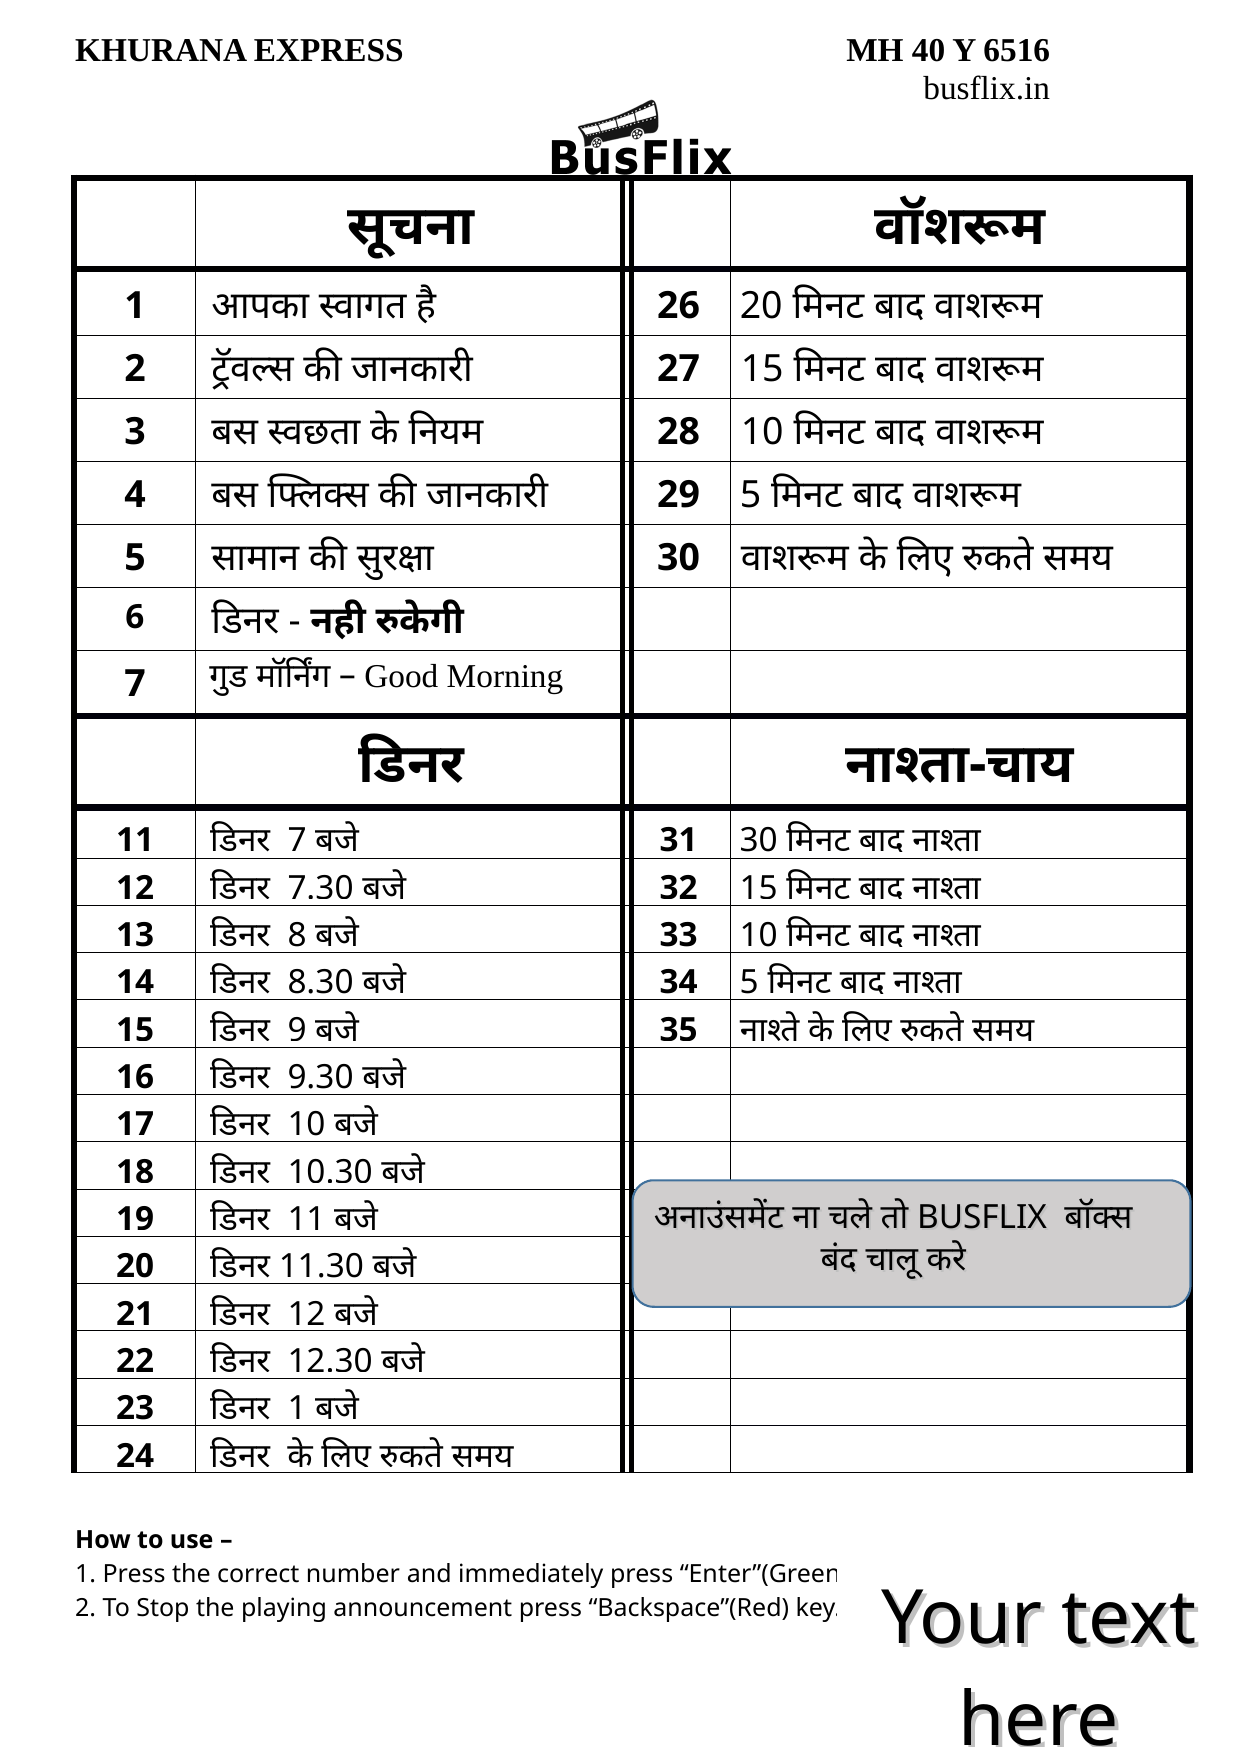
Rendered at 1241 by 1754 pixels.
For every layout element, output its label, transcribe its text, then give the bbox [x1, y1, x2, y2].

table_cell [731, 651, 1186, 713]
table_cell [634, 1426, 730, 1472]
table_cell [731, 1095, 1186, 1141]
table_cell 10 मिनट बाद वाशरूम [731, 399, 1186, 461]
table_cell [634, 719, 730, 804]
table_cell 15 मिनट बाद नाश्ता [731, 859, 1186, 905]
table_cell 34 [634, 953, 730, 999]
text 2. To Stop the playing announcement press “Backspace”(Red) key. [75, 1590, 837, 1624]
table_cell डिनर - नही रुकेगी [196, 588, 620, 650]
table_cell 7 [77, 651, 195, 713]
table_cell 29 [634, 462, 730, 524]
table_cell डिनर 10 बजे [196, 1095, 620, 1141]
table_cell 32 [634, 859, 730, 905]
text How to use – [75, 1522, 1165, 1556]
table_cell 5 मिनट बाद नाश्ता [731, 953, 1186, 999]
table_cell 35 [634, 1000, 730, 1047]
table_cell 1 [77, 272, 195, 335]
table_cell [731, 1302, 1186, 1330]
table_cell [837, 1556, 1240, 1754]
table_cell डिनर 11 बजे [196, 1190, 620, 1236]
table_header [634, 181, 730, 266]
table_cell 20 मिनट बाद वाशरूम [731, 272, 1186, 335]
table_cell 14 [77, 953, 195, 999]
table_cell नाश्ते के लिए रुकते समय [731, 1000, 1186, 1047]
table_cell 10 मिनट बाद नाश्ता [731, 906, 1186, 952]
table_header [77, 181, 195, 266]
table_cell [731, 1331, 1186, 1378]
table_cell 18 [77, 1142, 195, 1188]
table_cell 28 [634, 399, 730, 461]
table_cell [634, 588, 730, 650]
table_cell वाशरूम के लिए रुकते समय [731, 525, 1186, 587]
table_cell 13 [77, 906, 195, 952]
table_cell डिनर [196, 719, 620, 804]
text 1. Press the correct number and immediately press “Enter”(Green) key on the keypad. [75, 1556, 837, 1590]
table_cell 15 [77, 1000, 195, 1047]
table_cell 12 [77, 859, 195, 905]
table_cell डिनर 10.30 बजे [196, 1142, 620, 1188]
table_cell डिनर 8.30 बजे [196, 953, 620, 999]
table_cell 24 [77, 1426, 195, 1472]
table_header वॉशरूम [731, 181, 1186, 266]
table_cell [731, 1426, 1186, 1472]
table_cell 5 [77, 525, 195, 587]
table_cell [731, 1048, 1186, 1094]
table_header सूचना [196, 181, 620, 266]
table_cell डिनर 9.30 बजे [196, 1048, 620, 1094]
table_cell [77, 719, 195, 804]
table_cell [634, 1298, 730, 1330]
table_cell [634, 1095, 730, 1141]
table_cell डिनर 8 बजे [196, 906, 620, 952]
table_cell [634, 1331, 730, 1378]
table_cell डिनर 12 बजे [196, 1284, 620, 1330]
table_cell सामान की सुरक्षा [196, 525, 620, 587]
table_cell 19 [77, 1190, 195, 1236]
table_cell ट्रॅवल्स की जानकारी [196, 336, 620, 398]
table_cell 3 [77, 399, 195, 461]
table_cell [634, 1379, 730, 1425]
table_cell [731, 1379, 1186, 1425]
table_cell डिनर के लिए रुकते समय [196, 1426, 620, 1472]
table_cell [634, 1142, 730, 1188]
table_cell 6 [77, 588, 195, 650]
table_cell 26 [634, 272, 730, 335]
table_cell 23 [77, 1379, 195, 1425]
table_cell 27 [634, 336, 730, 398]
table_cell 4 [77, 462, 195, 524]
table_cell नाश्ता-चाय [731, 719, 1186, 804]
table_cell 11 [77, 811, 195, 857]
table_cell 31 [634, 811, 730, 857]
table_cell 16 [77, 1048, 195, 1094]
table_cell 30 [634, 525, 730, 587]
table_cell 21 [77, 1284, 195, 1330]
table_cell 30 मिनट बाद नाश्ता [731, 811, 1186, 857]
table_cell डिनर 9 बजे [196, 1000, 620, 1047]
table_cell डिनर 7 बजे [196, 811, 620, 857]
table_cell बस फ्लिक्स की जानकारी [196, 462, 620, 524]
table_cell 2 [77, 336, 195, 398]
table_cell 33 [634, 906, 730, 952]
table_cell डिनर 7.30 बजे [196, 859, 620, 905]
table_cell [634, 651, 730, 713]
table_cell [634, 1048, 730, 1094]
table_cell 22 [77, 1331, 195, 1378]
table_cell डिनर 1 बजे [196, 1379, 620, 1425]
table_cell आपका स्वागत है [196, 272, 620, 335]
table_cell [731, 1142, 1186, 1185]
table_cell 20 [77, 1237, 195, 1283]
table_cell [731, 588, 1186, 650]
table_cell बस स्वछता के नियम [196, 399, 620, 461]
table_cell 5 मिनट बाद वाशरूम [731, 462, 1186, 524]
table_cell 17 [77, 1095, 195, 1141]
table_cell डिनर 12.30 बजे [196, 1331, 620, 1378]
table_cell गुड मॉर्निंग – Good Morning [196, 651, 620, 713]
table_cell 15 मिनट बाद वाशरूम [731, 336, 1186, 398]
table_cell डिनर 11.30 बजे [196, 1237, 620, 1283]
